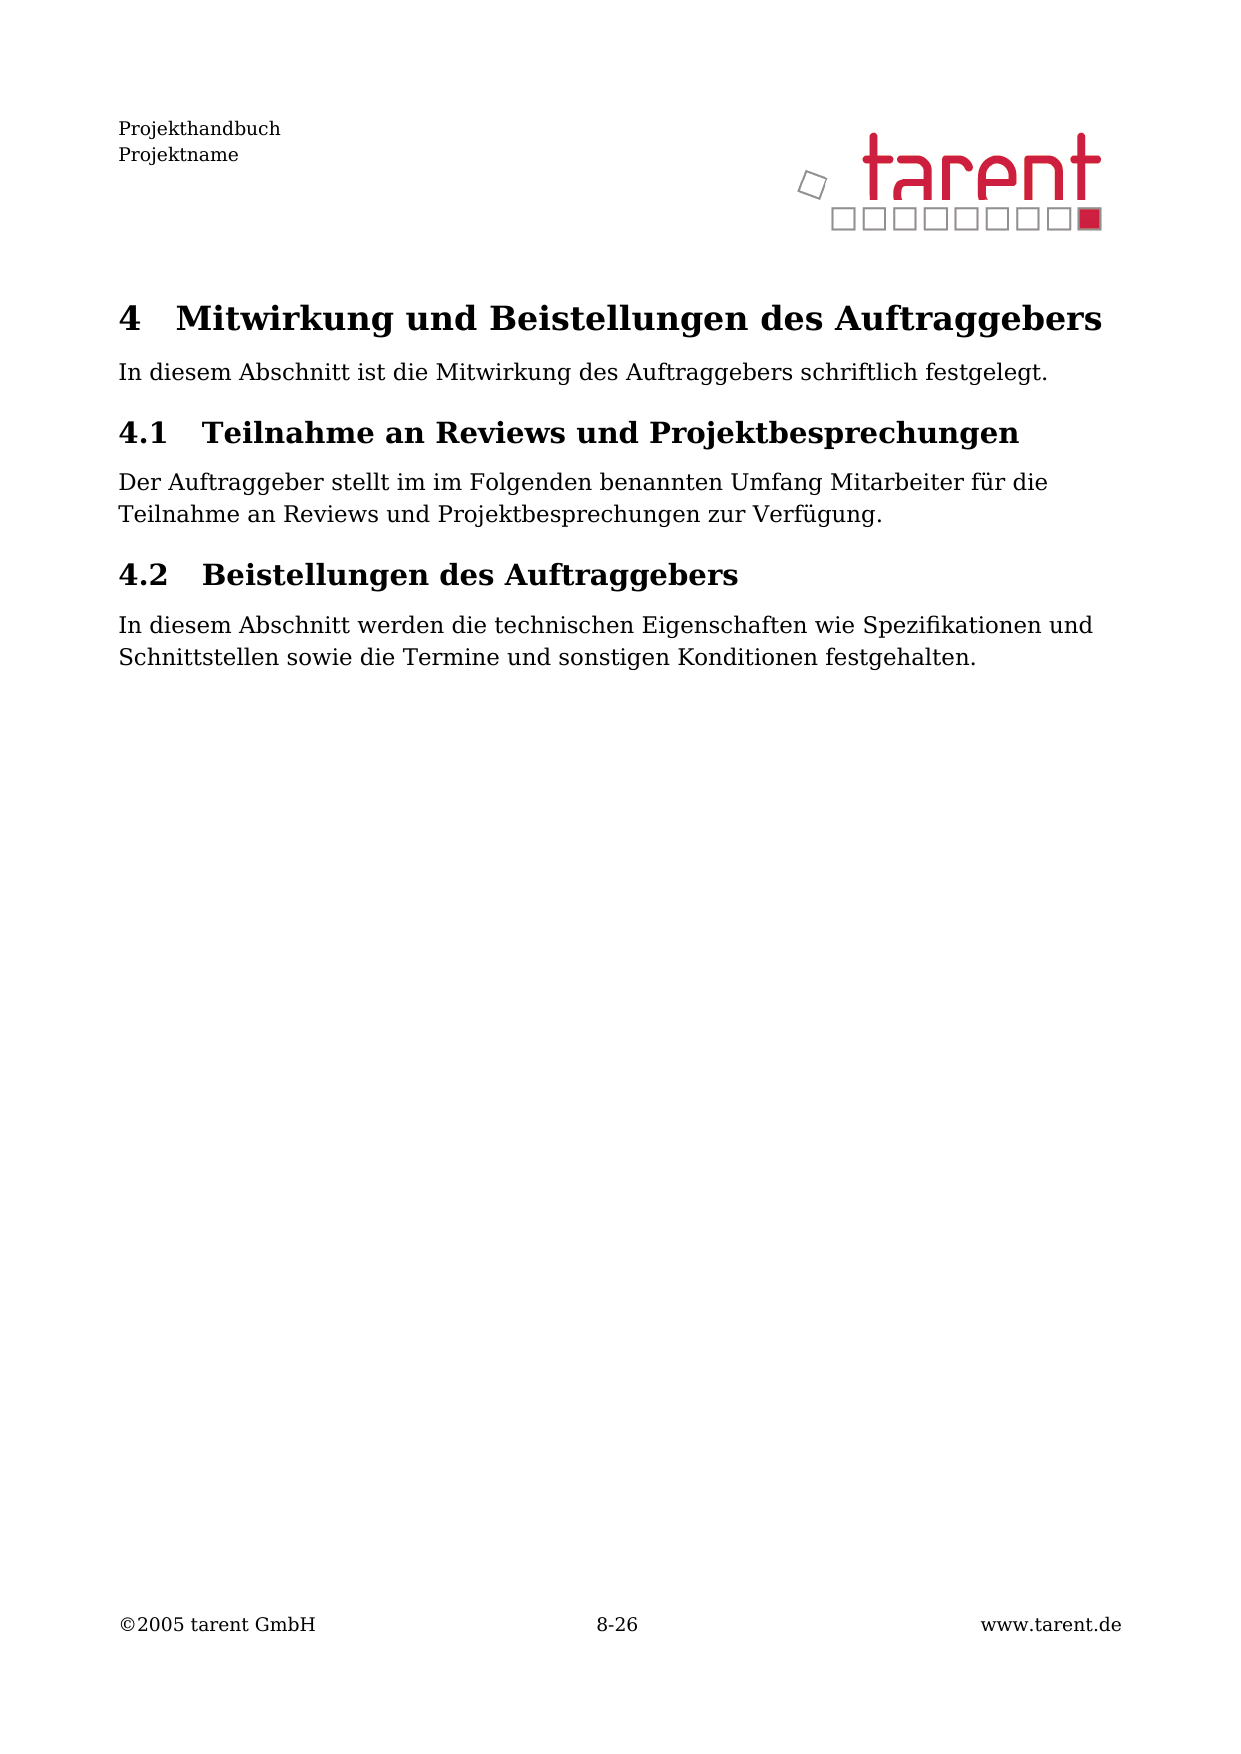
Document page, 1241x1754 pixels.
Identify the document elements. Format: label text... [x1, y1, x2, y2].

text In diesem Abschnitt ist die Mitwirkung des Auftraggebers schriftlich festgelegt. [118, 359, 1122, 386]
subtitle Teilnahme an Reviews und Projektbesprechungen [118, 416, 1122, 450]
picture [784, 120, 1117, 242]
subtitle Mitwirkung und Beistellungen des Auftraggebers [118, 299, 1122, 339]
text Der Auftraggeber stellt im im Folgenden benannten Umfang Mitarbeiter für die Teilnahme an Reviews und Projektbesprechungen zur Verfügung. [118, 469, 1122, 528]
subtitle Beistellungen des Auftraggebers [118, 558, 1122, 593]
text In diesem Abschnitt werden die technischen Eigenschaften wie Spezifikationen und Schnittstellen sowie die Termine und sonstigen Konditionen festgehalten. [118, 612, 1122, 671]
